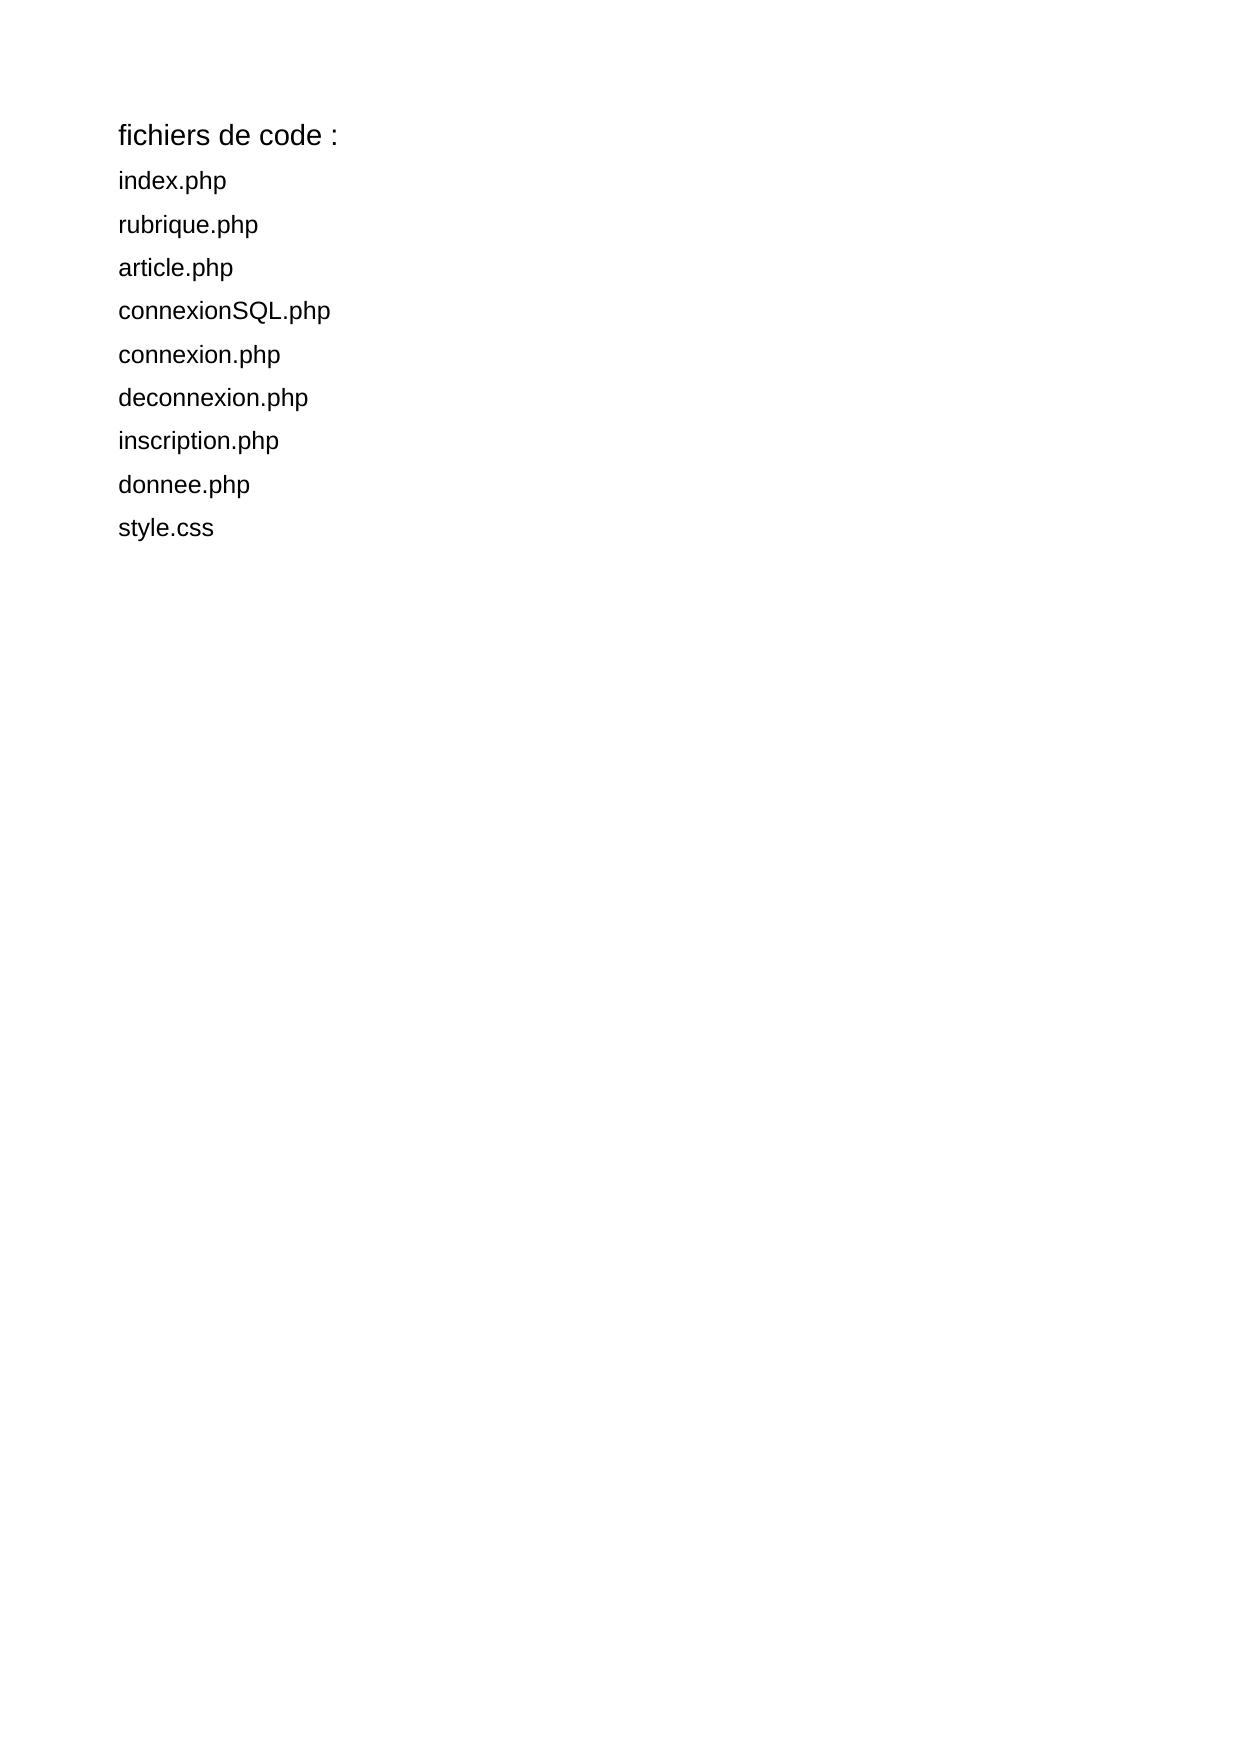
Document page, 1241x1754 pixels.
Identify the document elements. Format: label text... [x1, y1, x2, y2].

text article.php [118, 253, 1122, 282]
text connexion.php [118, 339, 1122, 368]
text inscription.php [118, 426, 1122, 455]
text fichiers de code : [118, 118, 1122, 152]
text connexionSQL.php [118, 296, 1122, 325]
text style.css [118, 513, 1122, 542]
text rubrique.php [118, 209, 1122, 238]
text index.php [118, 166, 1122, 195]
text deconnexion.php [118, 383, 1122, 412]
text donnee.php [118, 469, 1122, 498]
